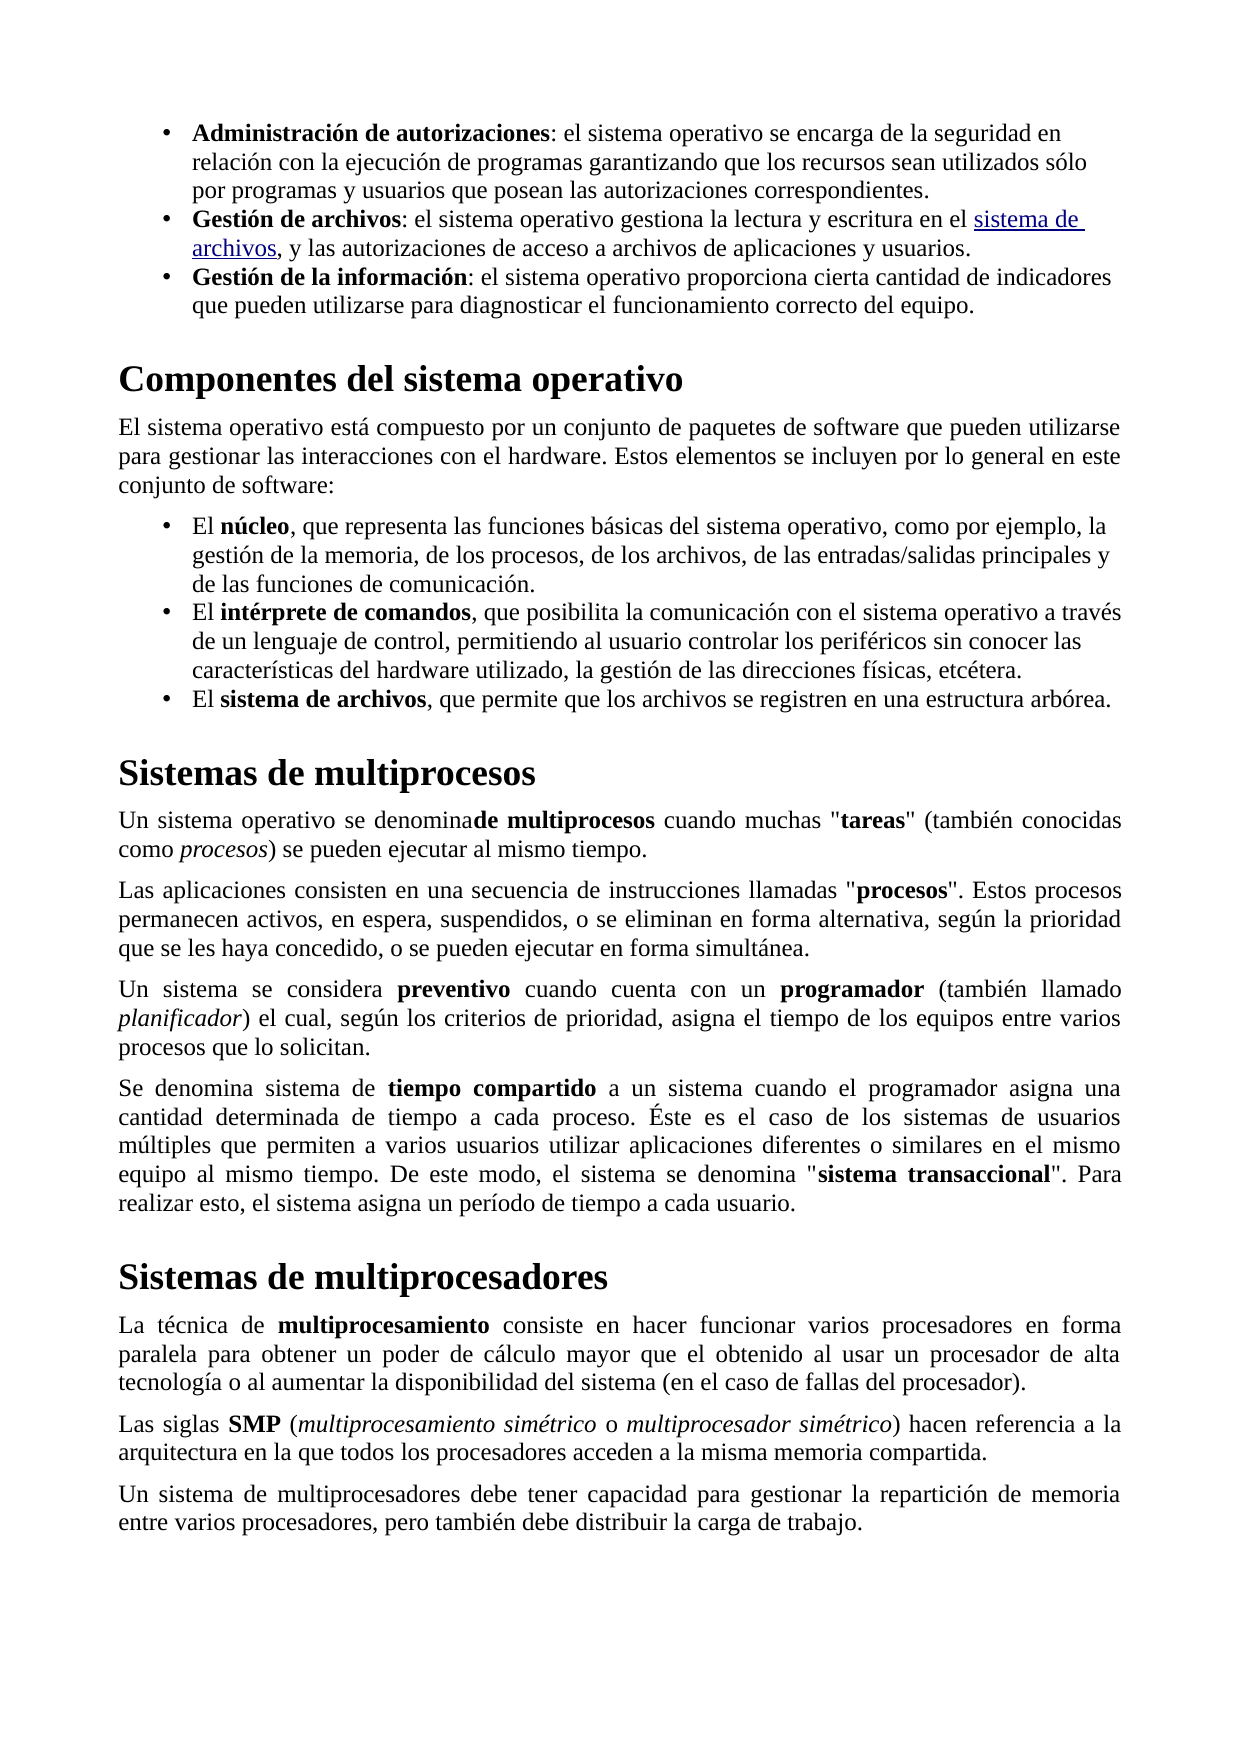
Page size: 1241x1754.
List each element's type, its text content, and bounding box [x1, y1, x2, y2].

subtitle Sistemas de multiprocesos [118, 750, 1122, 793]
text Un sistema operativo se denominade multiprocesos cuando muchas "tareas" (también conocidas como procesos) se pueden ejecutar al mismo tiempo. [118, 806, 1122, 863]
text Un sistema se considera preventivo cuando cuenta con un programador (también llamado planificador) el cual, según los criterios de prioridad, asigna el tiempo de los equipos entre varios procesos que lo solicitan. [118, 974, 1122, 1061]
list Gestión de la información: el sistema operativo proporciona cierta cantidad de indicadores que pueden utilizarse para diagnosticar el funcionamiento correcto del equipo. [162, 262, 1122, 319]
subtitle Sistemas de multiprocesadores [118, 1254, 1122, 1297]
text Las aplicaciones consisten en una secuencia de instrucciones llamadas "procesos". Estos procesos permanecen activos, en espera, suspendidos, o se eliminan en forma alternativa, según la prioridad que se les haya concedido, o se pueden ejecutar en forma simultánea. [118, 876, 1122, 962]
list El intérprete de comandos, que posibilita la comunicación con el sistema operativo a través de un lenguaje de control, permitiendo al usuario controlar los periféricos sin conocer las características del hardware utilizado, la gestión de las direcciones físicas, etcétera. [162, 597, 1122, 684]
text La técnica de multiprocesamiento consiste en hacer funcionar varios procesadores en forma paralela para obtener un poder de cálculo mayor que el obtenido al usar un procesador de alta tecnología o al aumentar la disponibilidad del sistema (en el caso de fallas del procesador). [118, 1310, 1122, 1396]
list El núcleo, que representa las funciones básicas del sistema operativo, como por ejemplo, la gestión de la memoria, de los procesos, de los archivos, de las entradas/salidas principales y de las funciones de comunicación. [162, 511, 1122, 597]
text El sistema operativo está compuesto por un conjunto de paquetes de software que pueden utilizarse para gestionar las interacciones con el hardware. Estos elementos se incluyen por lo general en este conjunto de software: [118, 412, 1122, 499]
subtitle Componentes del sistema operativo [118, 357, 1122, 400]
list Gestión de archivos: el sistema operativo gestiona la lectura y escritura en el sistema de archivos, y las autorizaciones de acceso a archivos de aplicaciones y usuarios. [162, 204, 1122, 262]
text Un sistema de multiprocesadores debe tener capacidad para gestionar la repartición de memoria entre varios procesadores, pero también debe distribuir la carga de trabajo. [118, 1479, 1122, 1536]
list Administración de autorizaciones: el sistema operativo se encarga de la seguridad en relación con la ejecución de programas garantizando que los recursos sean utilizados sólo por programas y usuarios que posean las autorizaciones correspondientes. [162, 118, 1122, 204]
list El sistema de archivos, que permite que los archivos se registren en una estructura arbórea. [162, 684, 1122, 712]
text Se denomina sistema de tiempo compartido a un sistema cuando el programador asigna una cantidad determinada de tiempo a cada proceso. Éste es el caso de los sistemas de usuarios múltiples que permiten a varios usuarios utilizar aplicaciones diferentes o similares en el mismo equipo al mismo tiempo. De este modo, el sistema se denomina "sistema transaccional". Para realizar esto, el sistema asigna un período de tiempo a cada usuario. [118, 1073, 1122, 1217]
text Las siglas SMP (multiprocesamiento simétrico o multiprocesador simétrico) hacen referencia a la arquitectura en la que todos los procesadores acceden a la misma memoria compartida. [118, 1409, 1122, 1466]
